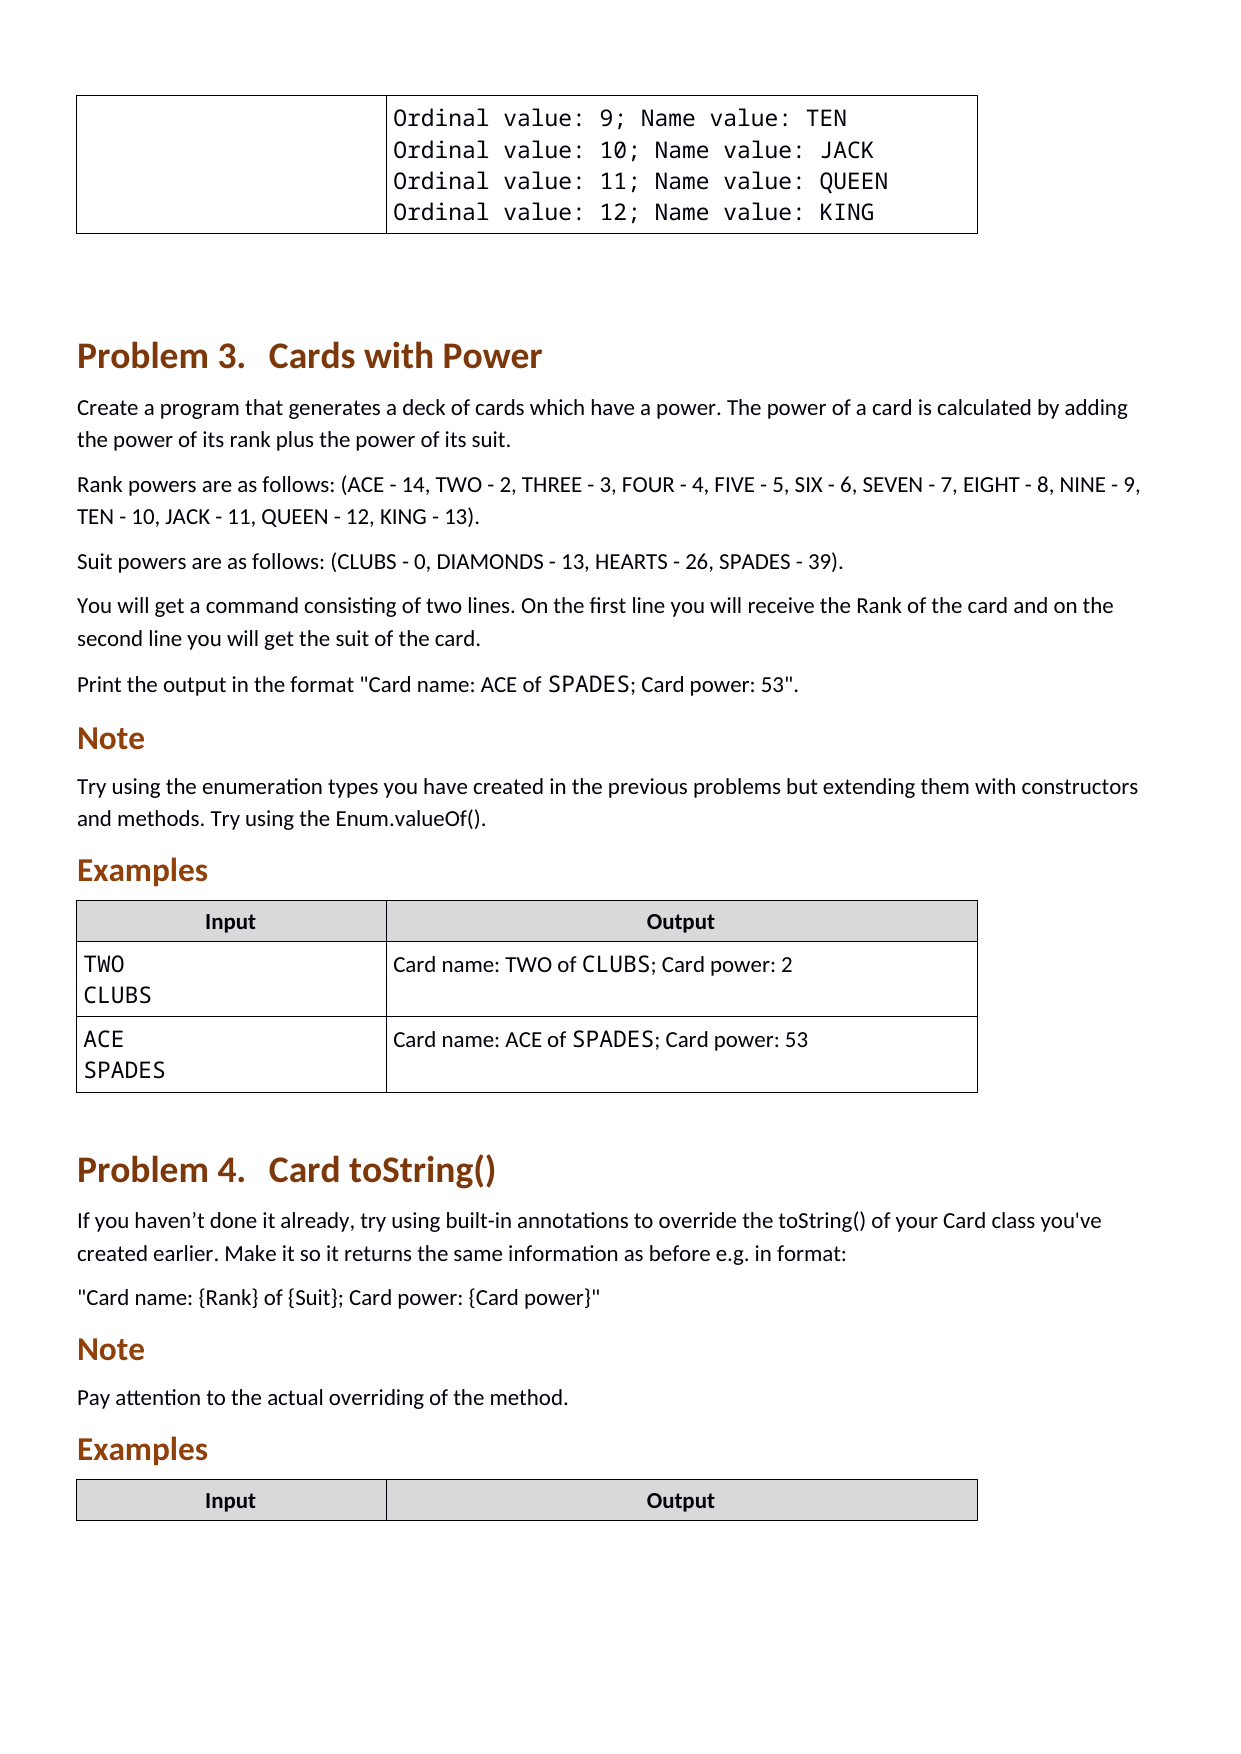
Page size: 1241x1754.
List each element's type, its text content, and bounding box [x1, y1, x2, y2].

subtitle Note [77, 717, 1163, 758]
table_header Output [387, 1480, 977, 1520]
table_cell [77, 96, 386, 233]
subtitle Card toString() [77, 1146, 1163, 1191]
text If you haven’t done it already, try using built-in annotations to override the toString() of your Card class you've created earlier. Make it so it returns the same information as before e.g. in format: [77, 1207, 1163, 1267]
table_cell ACE SPADES [77, 1017, 386, 1092]
table_header Input [77, 901, 386, 941]
table_cell Card name: ACE of SPADES; Card power: 53 [387, 1017, 977, 1092]
text Try using the enumeration types you have created in the previous problems but extending them with constructors and methods. Try using the Enum.valueOf(). [77, 772, 1163, 832]
text Rank powers are as follows: (ACE - 14, TWO - 2, THREE - 3, FOUR - 4, FIVE - 5, SIX - 6, SEVEN - 7, EIGHT - 8, NINE - 9, TEN - 10, JACK - 11, QUEEN - 12, KING - 13). [77, 470, 1163, 530]
table_cell Ordinal value: 9; Name value: TEN Ordinal value: 10; Name value: JACK Ordinal value: 11; Name value: QUEEN Ordinal value: 12; Name value: KING [387, 96, 977, 233]
text You will get a command consisting of two lines. On the first line you will receive the Rank of the card and on the second line you will get the suit of the card. [77, 592, 1163, 652]
text Suit powers are as follows: (CLUBS - 0, DIAMONDS - 13, HEARTS - 26, SPADES - 39). [77, 547, 1163, 575]
text Print the output in the format "Card name: ACE of SPADES; Card power: 53". [77, 668, 1163, 700]
subtitle Examples [77, 849, 1163, 889]
table_header Output [387, 901, 977, 941]
subtitle Examples [77, 1428, 1163, 1469]
table_header Input [77, 1480, 386, 1520]
subtitle Cards with Power [77, 332, 1163, 378]
text Pay attention to the actual overriding of the method. [77, 1383, 1163, 1411]
text "Card name: {Rank} of {Suit}; Card power: {Card power}" [77, 1283, 1163, 1312]
table_cell Card name: TWO of CLUBS; Card power: 2 [387, 942, 977, 1016]
subtitle Note [77, 1328, 1163, 1369]
text Create a program that generates a deck of cards which have a power. The power of a card is calculated by adding the power of its rank plus the power of its suit. [77, 393, 1163, 453]
table_cell TWO CLUBS [77, 942, 386, 1016]
